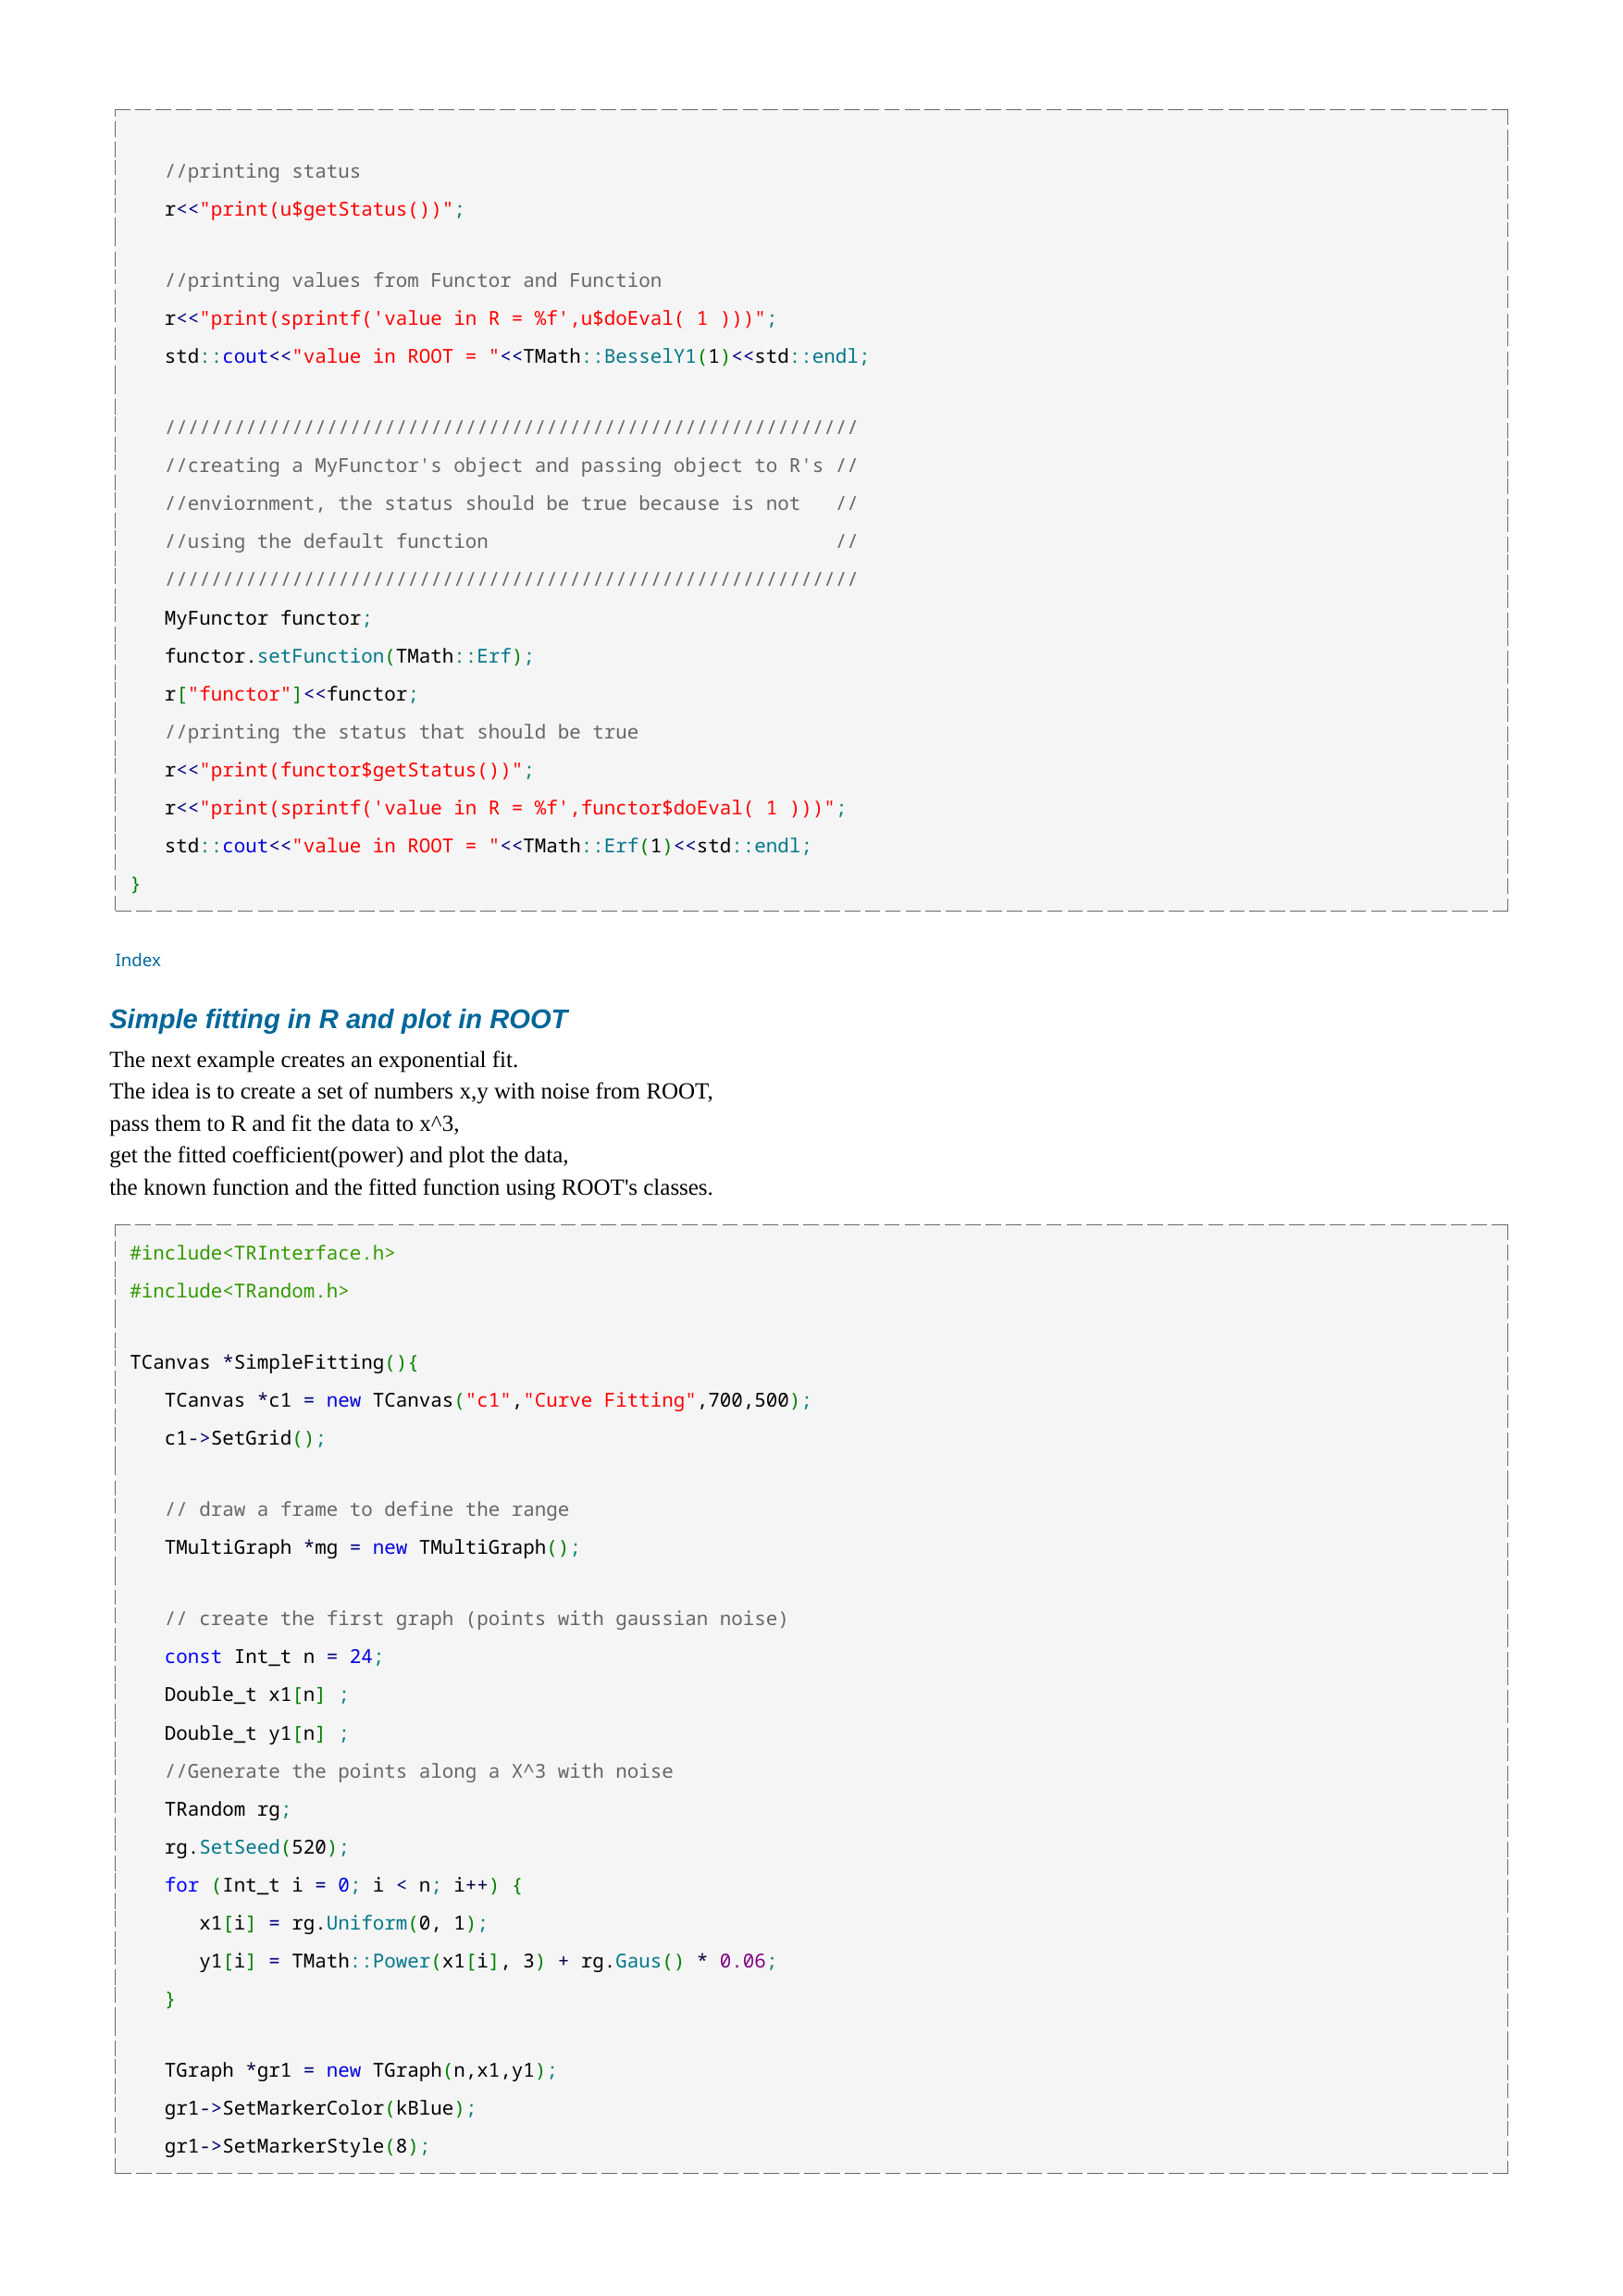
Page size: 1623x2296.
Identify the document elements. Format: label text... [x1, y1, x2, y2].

text TMultiGraph *mg = new TMultiGraph(); [115, 1520, 1507, 1558]
text //using the default function // [115, 514, 1507, 552]
text Double_t x1[n] ; [115, 1667, 1507, 1705]
text r["functor"]<<functor; [115, 665, 1507, 703]
text std::cout<<"value in ROOT = "<<TMath::Erf(1)<<std::endl; [115, 817, 1507, 855]
text x1[i] = rg.Uniform(0, 1); [115, 1894, 1507, 1932]
text functor.setFunction(TMath::Erf); [115, 627, 1507, 665]
text //enviornment, the status should be true because is not // [115, 476, 1507, 514]
text //////////////////////////////////////////////////////////// [115, 400, 1507, 438]
text Double_t y1[n] ; [115, 1705, 1507, 1743]
text //Generate the points along a X^3 with noise [115, 1743, 1507, 1781]
text y1[i] = TMath::Power(x1[i], 3) + rg.Gaus() * 0.06; [115, 1932, 1507, 1970]
text rg.SetSeed(520); [115, 1818, 1507, 1856]
subtitle Simple fitting in R and plot in ROOT [109, 1003, 1514, 1035]
text #include<TRandom.h> [115, 1262, 1507, 1300]
text const Int_t n = 24; [115, 1629, 1507, 1667]
text } [115, 855, 1507, 911]
text MyFunctor functor; [115, 590, 1507, 627]
text r<<"print(u$getStatus())"; [115, 180, 1507, 218]
text } [115, 1970, 1507, 2008]
text gr1->SetMarkerStyle(8); [115, 2117, 1507, 2173]
text for (Int_t i = 0; i < n; i++) { [115, 1856, 1507, 1894]
text Index [115, 916, 1507, 972]
text //printing status [115, 143, 1507, 180]
text //printing the status that should be true [115, 703, 1507, 741]
text #include<TRInterface.h> [115, 1224, 1507, 1262]
text r<<"print(sprintf('value in R = %f',functor$doEval( 1 )))"; [115, 779, 1507, 817]
text c1->SetGrid(); [115, 1409, 1507, 1447]
text The next example creates an exponential fit. The idea is to create a set of numbers x,y with noise from ROOT, pass them to R and fit the data to x^3, get the fitted coefficient(power) and plot the data, the known function and the fitted function using ROOT's classes. [109, 1046, 1514, 1200]
text //////////////////////////////////////////////////////////// [115, 552, 1507, 590]
text r<<"print(functor$getStatus())"; [115, 741, 1507, 779]
text gr1->SetMarkerColor(kBlue); [115, 2079, 1507, 2117]
text //creating a MyFunctor's object and passing object to R's // [115, 438, 1507, 476]
text // draw a frame to define the range [115, 1482, 1507, 1520]
text //printing values from Functor and Function [115, 252, 1507, 290]
text // create the first graph (points with gaussian noise) [115, 1591, 1507, 1629]
text TGraph *gr1 = new TGraph(n,x1,y1); [115, 2042, 1507, 2079]
text r<<"print(sprintf('value in R = %f',u$doEval( 1 )))"; [115, 290, 1507, 328]
text TRandom rg; [115, 1781, 1507, 1818]
text std::cout<<"value in ROOT = "<<TMath::BesselY1(1)<<std::endl; [115, 328, 1507, 366]
text TCanvas *SimpleFitting(){ [115, 1334, 1507, 1371]
text TCanvas *c1 = new TCanvas("c1","Curve Fitting",700,500); [115, 1371, 1507, 1409]
